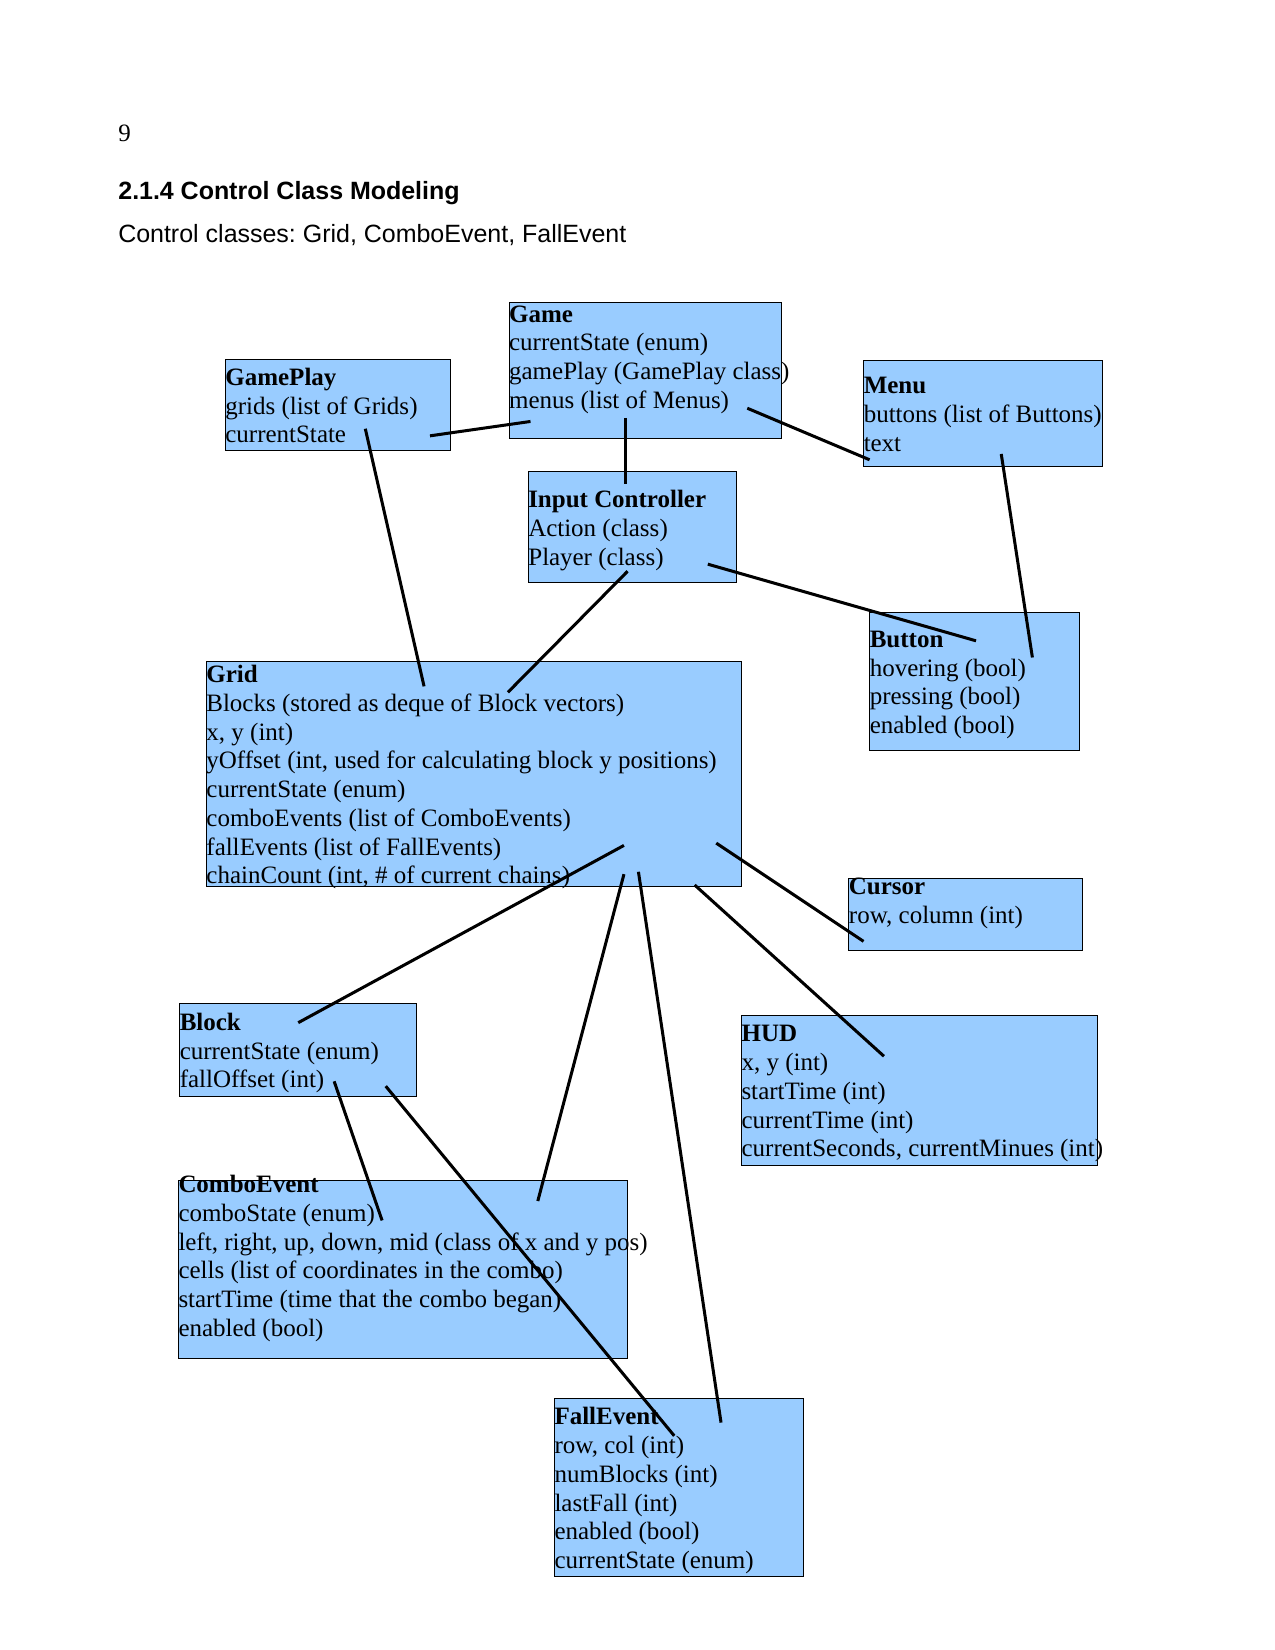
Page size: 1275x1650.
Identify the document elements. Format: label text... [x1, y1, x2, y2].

text 2.1.4 Control Class Modeling [118, 176, 1157, 205]
text Control classes: Grid, ComboEvent, FallEvent [118, 219, 1157, 248]
